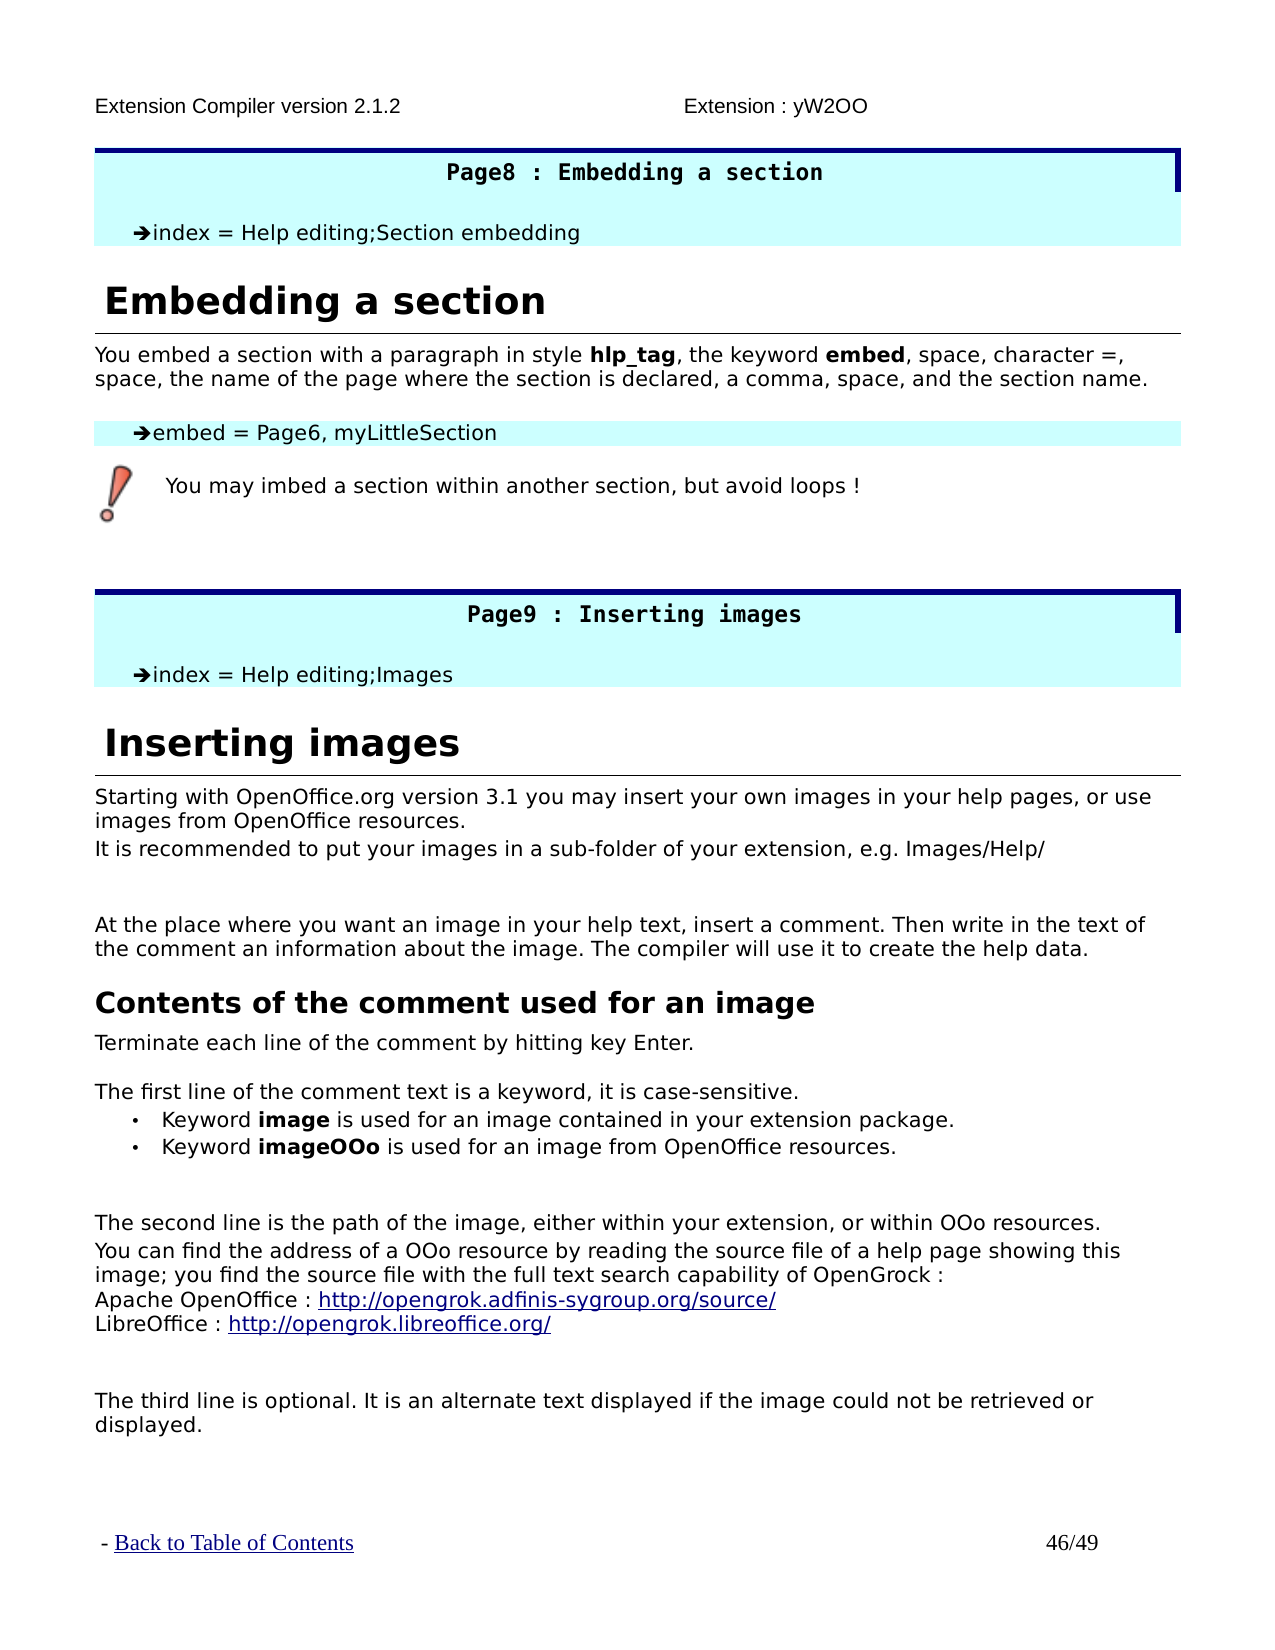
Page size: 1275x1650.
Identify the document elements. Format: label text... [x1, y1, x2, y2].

text You embed a section with a paragraph in style hlp_tag, the keyword embed, space, character =, space, the name of the page where the section is declared, a comma, space, and the section name. [94, 343, 1181, 392]
text Inserting images [94, 712, 1181, 775]
text Terminate each line of the comment by hitting key Enter. The first line of the comment text is a keyword, it is case-sensitive. [94, 1031, 1181, 1105]
text It is recommended to put your images in a sub-folder of your extension, e.g. Images/Help/ [94, 837, 1181, 861]
text You can find the address of a OOo resource by reading the source file of a help page showing this image; you find the source file with the full text search capability of OpenGrock : Apache OpenOffice : http://opengrok.adfinis-sygroup.org/source/ LibreOffice : http://opengrok.libreoffice.org/ [94, 1239, 1181, 1337]
text At the place where you want an image in your help text, insert a comment. Then write in the text of the comment an information about the image. The compiler will use it to create the help data. [94, 864, 1181, 962]
text Page9 : Inserting images [94, 590, 1175, 633]
text Embedding a section [94, 270, 1181, 333]
list Keyword image is used for an image contained in your extension package. [132, 1108, 1181, 1132]
text Page8 : Embedding a section [94, 149, 1175, 192]
list You may imbed a section within another section, but avoid loops ! [94, 457, 1181, 530]
text The third line is optional. It is an alternate text displayed if the image could not be retrieved or displayed. [94, 1339, 1181, 1437]
text [94, 1440, 1181, 1489]
text The second line is the path of the image, either within your extension, or within OOo resources. [94, 1162, 1181, 1236]
picture [95, 458, 138, 530]
list index = Help editing;Section embedding [94, 221, 1181, 246]
text Contents of the comment used for an image [94, 987, 1181, 1021]
list embed = Page6, myLittleSection [94, 421, 1181, 446]
list index = Help editing;Images [94, 663, 1181, 687]
list Keyword imageOOo is used for an image from OpenOffice resources. [132, 1135, 1181, 1159]
text Starting with OpenOffice.org version 3.1 you may insert your own images in your help pages, or use images from OpenOffice resources. [94, 785, 1181, 834]
